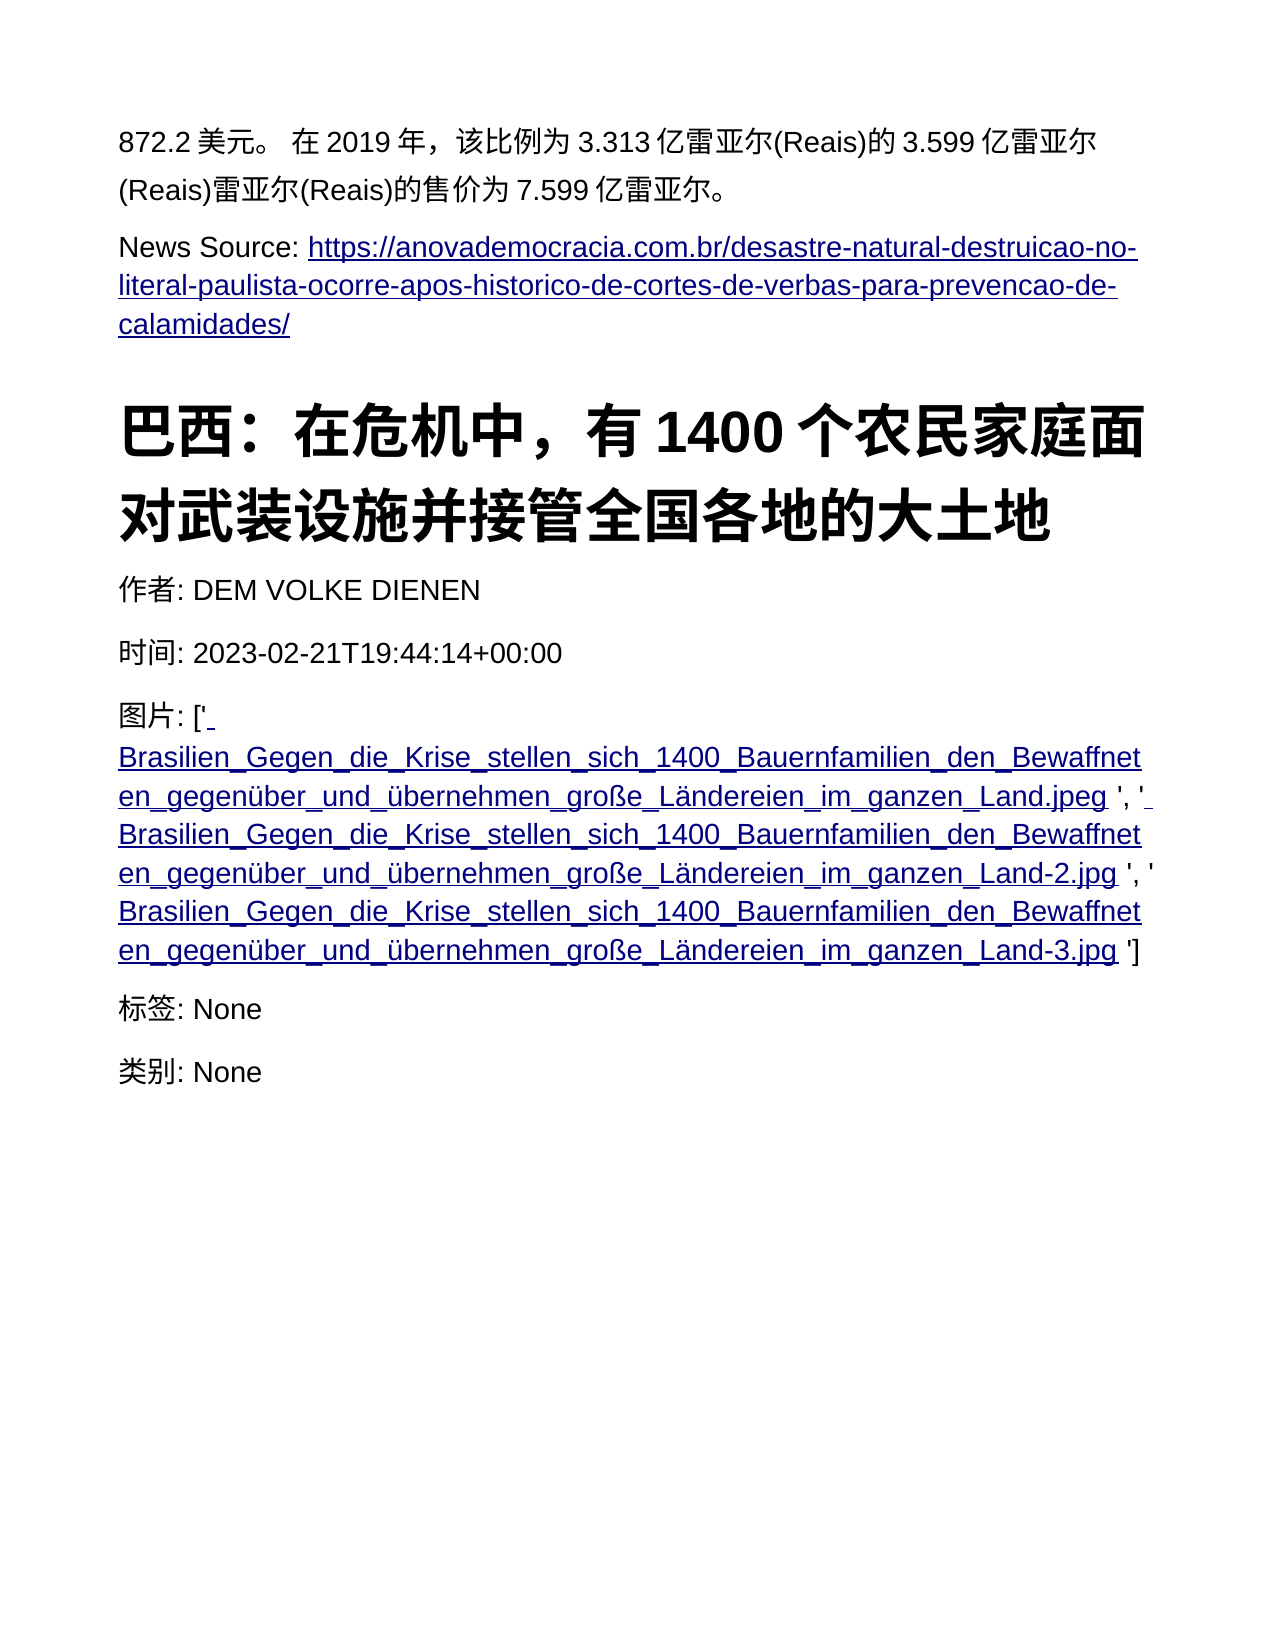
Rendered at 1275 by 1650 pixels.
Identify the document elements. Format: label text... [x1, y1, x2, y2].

text 图片: [' Brasilien_Gegen_die_Krise_stellen_sich_1400_Bauernfamilien_den_Bewaffneten_gegenüber_und_übernehmen_große_Ländereien_im_ganzen_Land.jpeg ', ' Brasilien_Gegen_die_Krise_stellen_sich_1400_Bauernfamilien_den_Bewaffneten_gegenüber_und_übernehmen_große_Ländereien_im_ganzen_Land-2.jpg ', ' Brasilien_Gegen_die_Krise_stellen_sich_1400_Bauernfamilien_den_Bewaffneten_gegenüber_und_übernehmen_große_Ländereien_im_ganzen_Land-3.jpg '] [118, 693, 1157, 966]
text News Source: https://anovademocracia.com.br/desastre-natural-destruicao-no-literal-paulista-ocorre-apos-historico-de-cortes-de-verbas-para-prevencao-de-calamidades/ [118, 230, 1157, 340]
text 时间: 2023-02-21T19:44:14+00:00 [118, 629, 1157, 672]
text 类别: None [118, 1049, 1157, 1091]
text 标签: None [118, 986, 1157, 1028]
text 作者: DEM VOLKE DIENEN [118, 566, 1157, 609]
subtitle 巴西：在危机中，有1400个农民家庭面对武装设施并接管全国各地的大土地 [118, 385, 1157, 554]
text 872.2美元。 在2019年，该比例为3.313亿雷亚尔(Reais)的3.599亿雷亚尔(Reais)雷亚尔(Reais)的售价为7.599亿雷亚尔。 [118, 118, 1157, 209]
